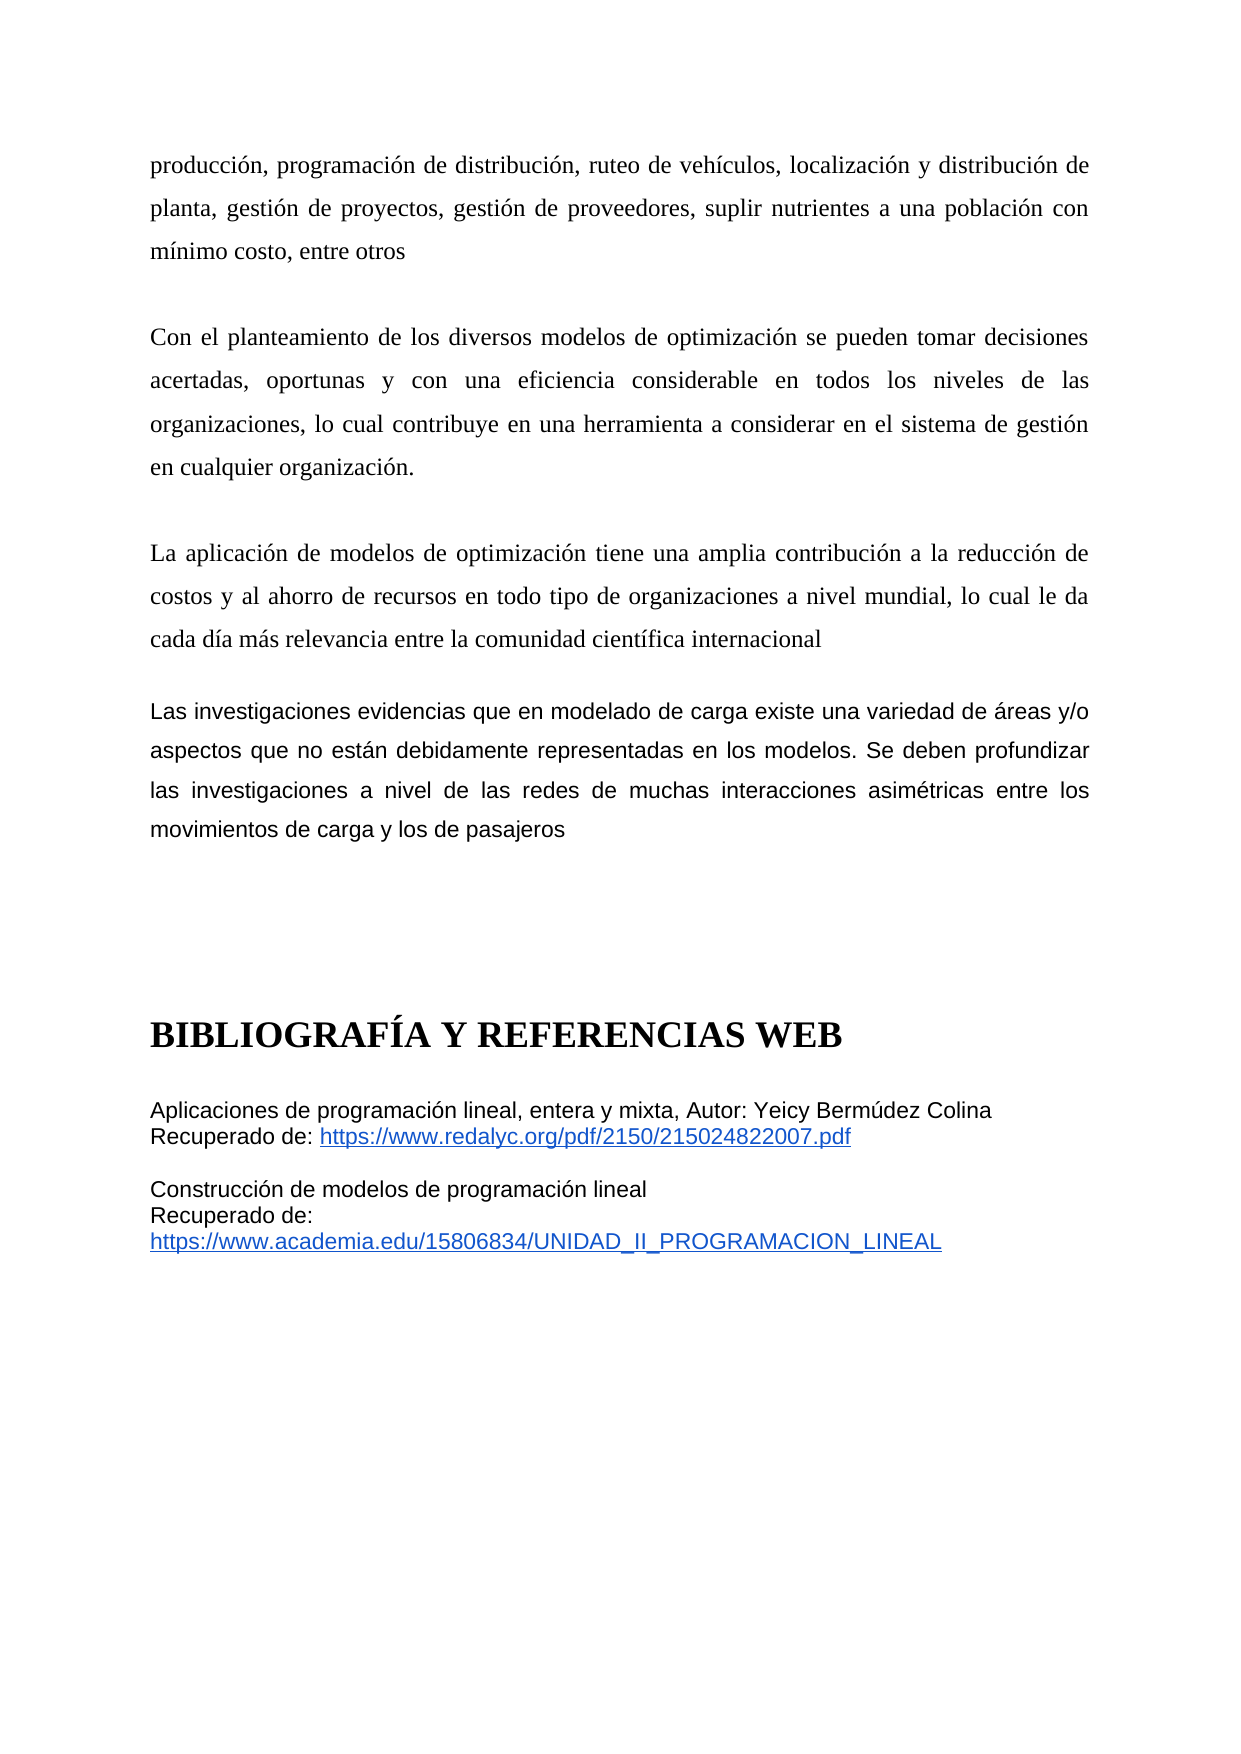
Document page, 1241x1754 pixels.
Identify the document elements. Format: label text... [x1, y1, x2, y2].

text Con el planteamiento de los diversos modelos de optimización se pueden tomar decisiones acertadas, oportunas y con una eficiencia considerable en todos los niveles de las organizaciones, lo cual contribuye en una herramienta a considerar en el sistema de gestión en cualquier organización. [150, 322, 1090, 481]
text Las investigaciones evidencias que en modelado de carga existe una variedad de áreas y/o aspectos que no están debidamente representadas en los modelos. Se deben profundizar las investigaciones a nivel de las redes de muchas interacciones asimétricas entre los movimientos de carga y los de pasajeros [150, 698, 1090, 842]
text La aplicación de modelos de optimización tiene una amplia contribución a la reducción de costos y al ahorro de recursos en todo tipo de organizaciones a nivel mundial, lo cual le da cada día más relevancia entre la comunidad científica internacional [150, 538, 1090, 653]
text Recuperado de: https://www.redalyc.org/pdf/2150/215024822007.pdf [150, 1123, 1090, 1149]
text producción, programación de distribución, ruteo de vehículos, localización y distribución de planta, gestión de proyectos, gestión de proveedores, suplir nutrientes a una población con mínimo costo, entre otros [150, 150, 1090, 265]
text Construcción de modelos de programación lineal [150, 1176, 1090, 1202]
subtitle BIBLIOGRAFÍA Y REFERENCIAS WEB [150, 1012, 1090, 1055]
text Aplicaciones de programación lineal, entera y mixta, Autor: Yeicy Bermúdez Colina [150, 1097, 1090, 1123]
text Recuperado de: https://www.academia.edu/15806834/UNIDAD_II_PROGRAMACION_LINEAL [150, 1202, 1090, 1255]
